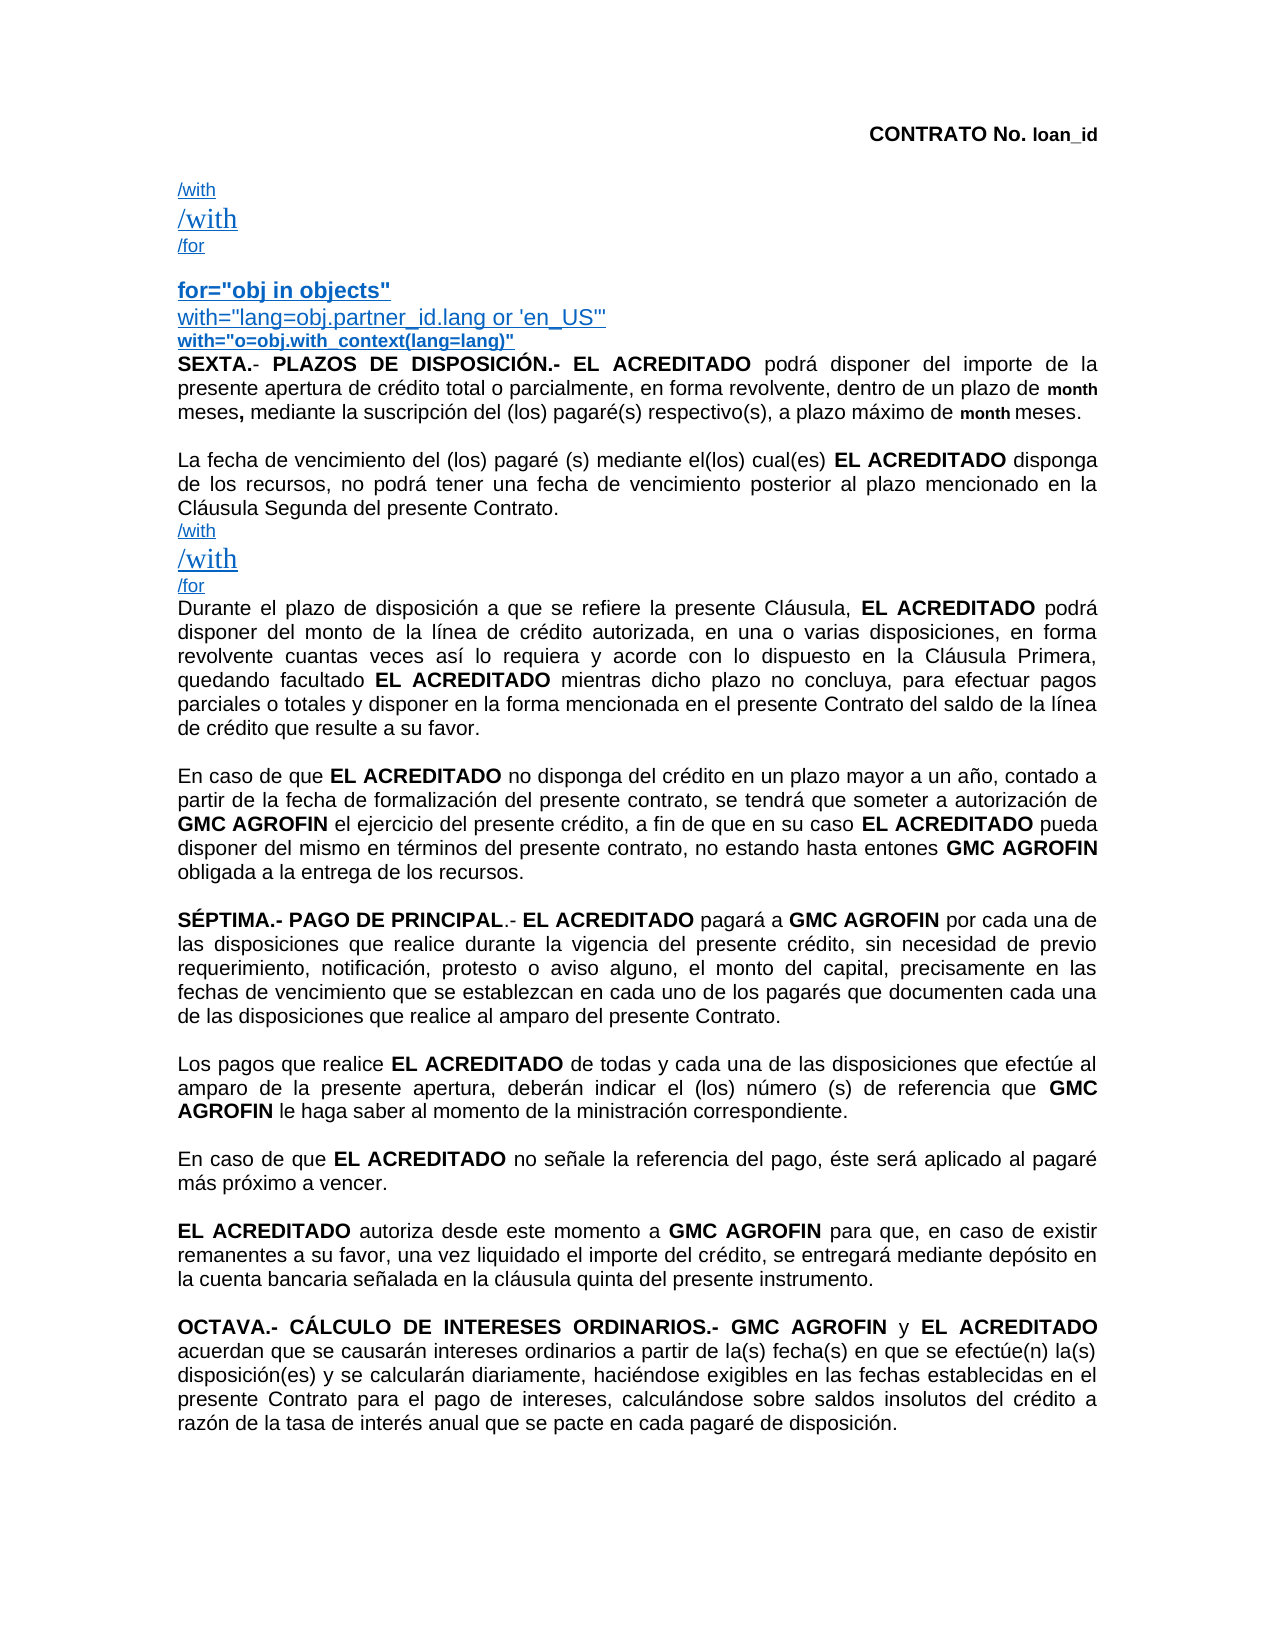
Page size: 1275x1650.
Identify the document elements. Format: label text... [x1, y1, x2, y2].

text /with [177, 541, 1098, 574]
text /for [177, 574, 1098, 596]
text /with [177, 519, 1098, 541]
text /with [177, 201, 1098, 234]
text En caso de que EL ACREDITADO no señale la referencia del pago, éste será aplicado al pagaré más próximo a vencer. [177, 1147, 1098, 1195]
text SÉPTIMA.- PAGO DE PRINCIPAL.- EL ACREDITADO pagará a GMC AGROFIN por cada una de las disposiciones que realice durante la vigencia del presente crédito, sin necesidad de previo requerimiento, notificación, protesto o aviso alguno, el monto del capital, precisamente en las fechas de vencimiento que se establezcan en cada uno de los pagarés que documenten cada una de las disposiciones que realice al amparo del presente Contrato. [177, 908, 1098, 1027]
text /with [177, 179, 1098, 201]
text OCTAVA.- CÁLCULO DE INTERESES ORDINARIOS.- GMC AGROFIN y EL ACREDITADO acuerdan que se causarán intereses ordinarios a partir de la(s) fecha(s) en que se efectúe(n) la(s) disposición(es) y se calcularán diariamente, haciéndose exigibles en las fechas establecidas en el presente Contrato para el pago de intereses, calculándose sobre saldos insolutos del crédito a razón de la tasa de interés anual que se pacte en cada pagaré de disposición. [177, 1315, 1098, 1435]
text with="o=obj.with_context(lang=lang)" [177, 330, 1098, 352]
text SEXTA.- PLAZOS DE DISPOSICIÓN.- EL ACREDITADO podrá disponer del importe de la presente apertura de crédito total o parcialmente, en forma revolvente, dentro de un plazo de month meses, mediante la suscripción del (los) pagaré(s) respectivo(s), a plazo máximo de month meses. [177, 352, 1098, 424]
text La fecha de vencimiento del (los) pagaré (s) mediante el(los) cual(es) EL ACREDITADO disponga de los recursos, no podrá tener una fecha de vencimiento posterior al plazo mencionado en la Cláusula Segunda del presente Contrato. [177, 448, 1098, 519]
text EL ACREDITADO autoriza desde este momento a GMC AGROFIN para que, en caso de existir remanentes a su favor, una vez liquidado el importe del crédito, se entregará mediante depósito en la cuenta bancaria señalada en la cláusula quinta del presente instrumento. [177, 1219, 1098, 1291]
text /for [177, 234, 1098, 256]
text Durante el plazo de disposición a que se refiere la presente Cláusula, EL ACREDITADO podrá disponer del monto de la línea de crédito autorizada, en una o varias disposiciones, en forma revolvente cuantas veces así lo requiera y acorde con lo dispuesto en la Cláusula Primera, quedando facultado EL ACREDITADO mientras dicho plazo no concluya, para efectuar pagos parciales o totales y disponer en la forma mencionada en el presente Contrato del saldo de la línea de crédito que resulte a su favor. [177, 596, 1098, 740]
text En caso de que EL ACREDITADO no disponga del crédito en un plazo mayor a un año, contado a partir de la fecha de formalización del presente contrato, se tendrá que someter a autorización de GMC AGROFIN el ejercicio del presente crédito, a fin de que en su caso EL ACREDITADO pueda disponer del mismo en términos del presente contrato, no estando hasta entones GMC AGROFIN obligada a la entrega de los recursos. [177, 764, 1098, 884]
text for="obj in objects" [177, 277, 1098, 304]
text with="lang=obj.partner_id.lang or 'en_US'" [177, 304, 1098, 330]
text Los pagos que realice EL ACREDITADO de todas y cada una de las disposiciones que efectúe al amparo de la presente apertura, deberán indicar el (los) número (s) de referencia que GMC AGROFIN le haga saber al momento de la ministración correspondiente. [177, 1051, 1098, 1123]
